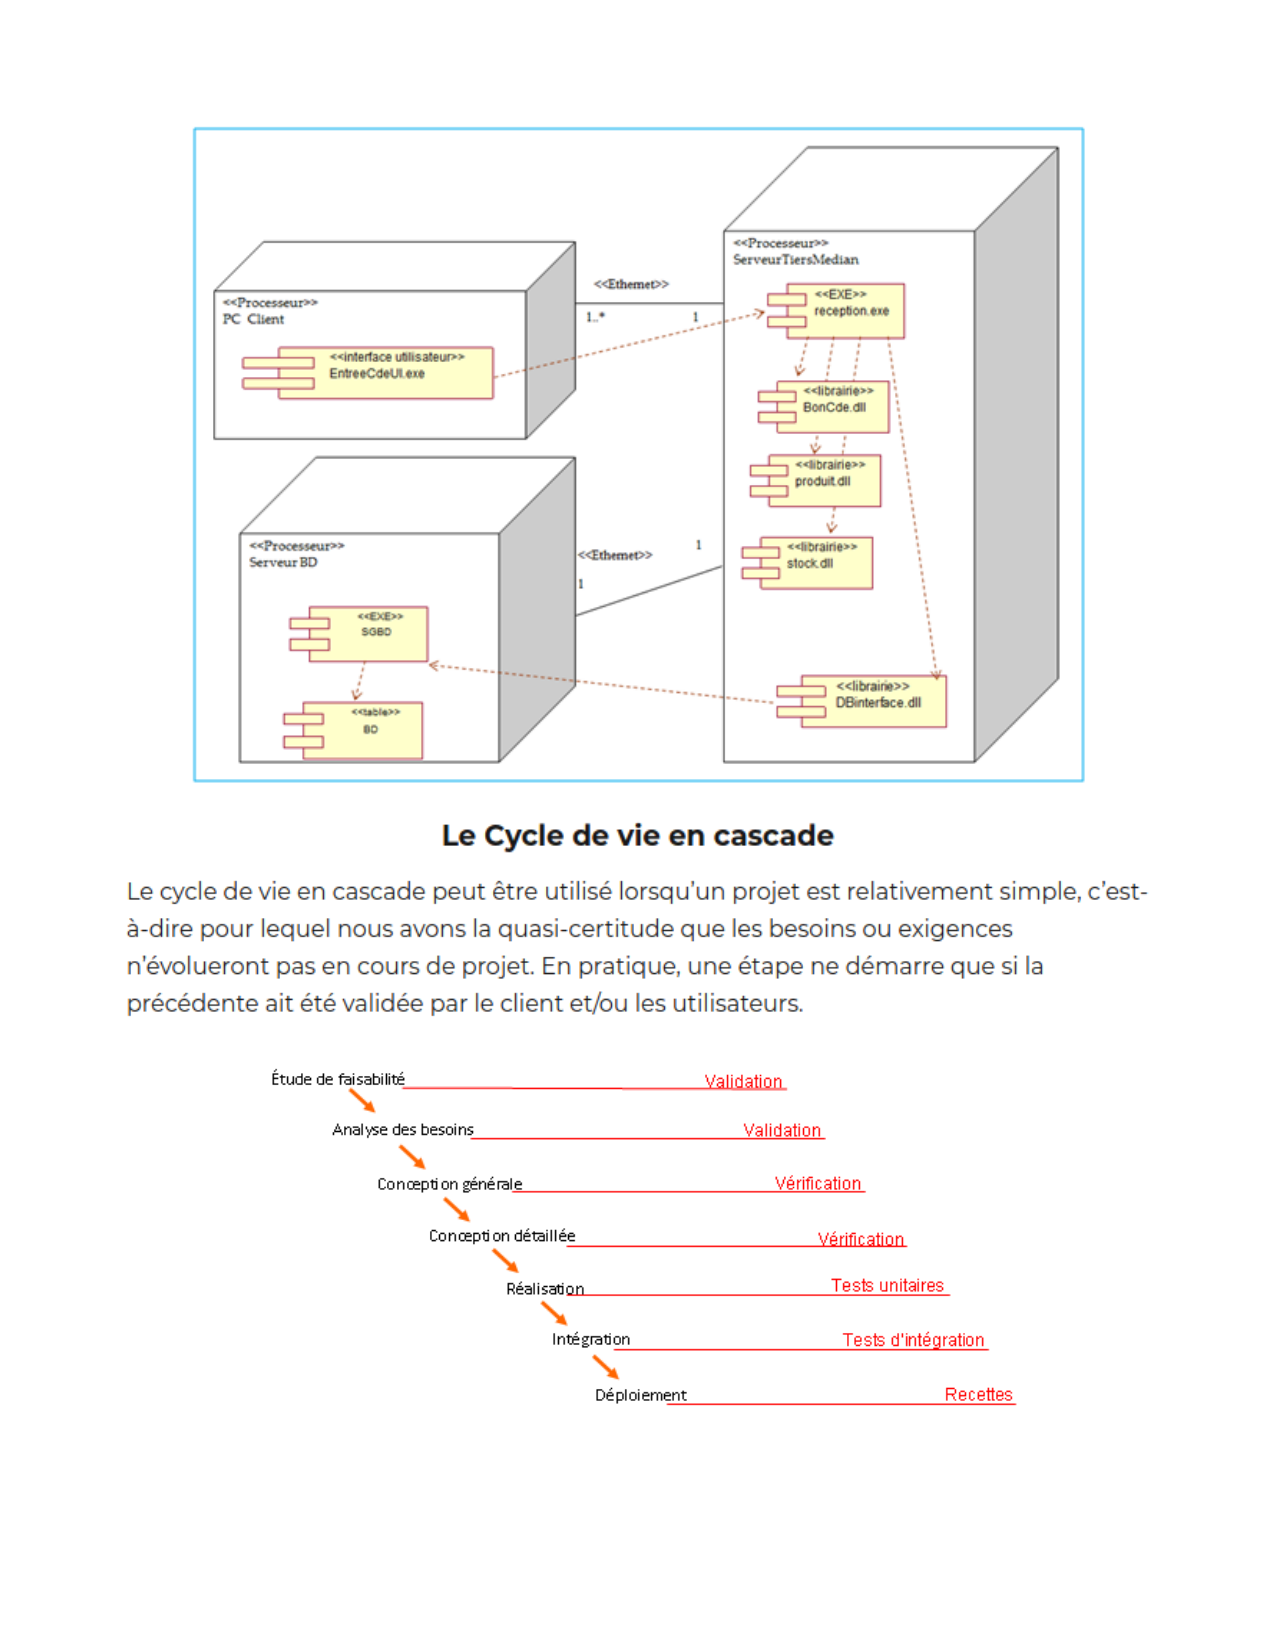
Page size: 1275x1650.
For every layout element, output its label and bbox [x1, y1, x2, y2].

picture [118, 874, 1157, 1421]
picture [437, 817, 838, 854]
picture [187, 118, 1088, 789]
